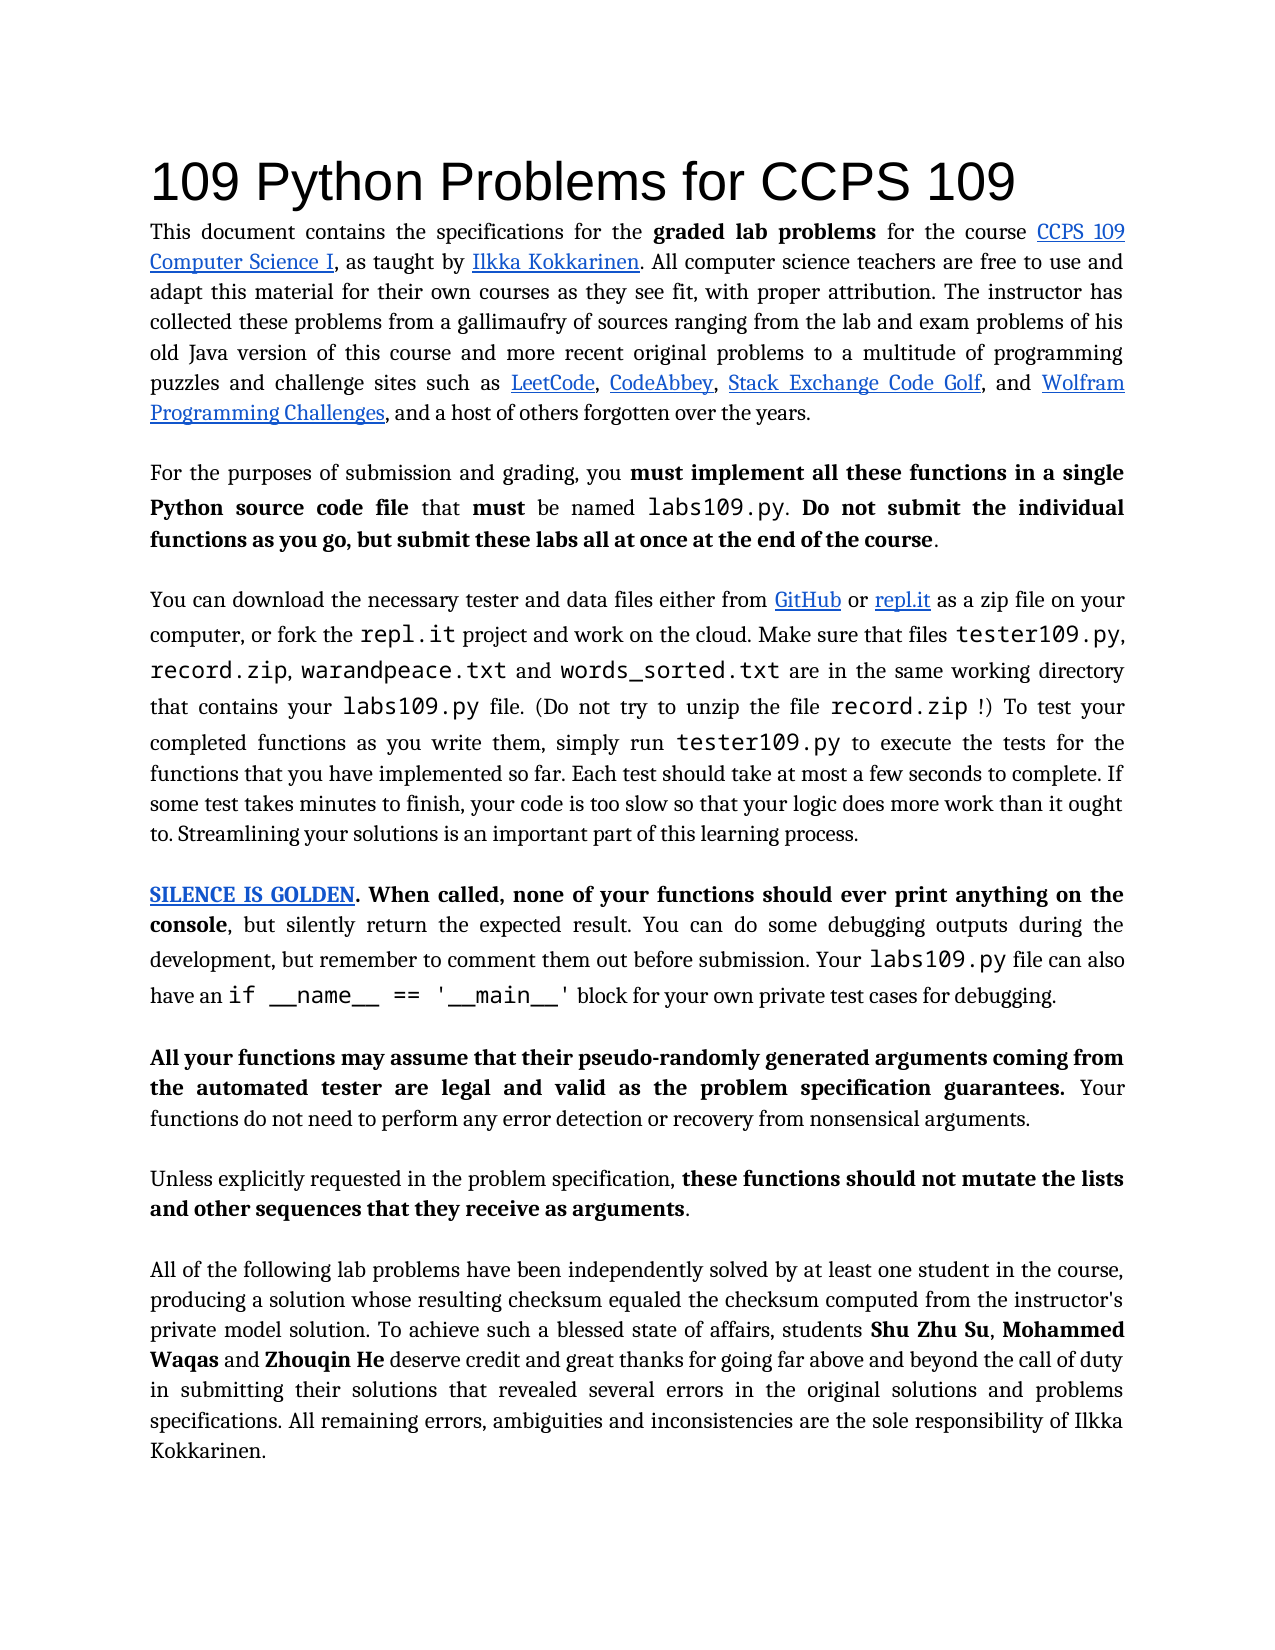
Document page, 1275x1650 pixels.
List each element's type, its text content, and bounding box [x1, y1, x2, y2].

text All your functions may assume that their pseudo-randomly generated arguments coming from the automated tester are legal and valid as the problem specification guarantees. Your functions do not need to perform any error detection or recovery from nonsensical arguments. [150, 1045, 1125, 1132]
text You can download the necessary tester and data files either from GitHub or repl.it as a zip file on your computer, or fork the repl.it project and work on the cloud. Make sure that files tester109.py, record.zip, warandpeace.txt and words_sorted.txt are in the same working directory that contains your labs109.py file. (Do not try to unzip the file record.zip !) To test your completed functions as you write them, simply run tester109.py to execute the tests for the functions that you have implemented so far. Each test should take at most a few seconds to complete. If some test takes minutes to finish, your code is too slow so that your logic does more work than it ought to. Streamlining your solutions is an important part of this learning process. [150, 587, 1125, 847]
title 109 Python Problems for CCPS 109 [150, 150, 1125, 212]
text This document contains the specifications for the graded lab problems for the course CCPS 109 Computer Science I, as taught by Ilkka Kokkarinen. All computer science teachers are free to use and adapt this material for their own courses as they see fit, with proper attribution. The instructor has collected these problems from a gallimaufry of sources ranging from the lab and exam problems of his old Java version of this course and more recent original problems to a multitude of programming puzzles and challenge sites such as LeetCode, CodeAbbey, Stack Exchange Code Golf, and Wolfram Programming Challenges, and a host of others forgotten over the years. [150, 218, 1125, 426]
text For the purposes of submission and grading, you must implement all these functions in a single Python source code file that must be named labs109.py. Do not submit the individual functions as you go, but submit these labs all at once at the end of the course. [150, 460, 1125, 553]
text All of the following lab problems have been independently solved by at least one student in the course, producing a solution whose resulting checksum equaled the checksum computed from the instructor's private model solution. To achieve such a blessed state of affairs, students Shu Zhu Su, Mohammed Waqas and Zhouqin He deserve credit and great thanks for going far above and beyond the call of duty in submitting their solutions that revealed several errors in the original solutions and problems specifications. All remaining errors, ambiguities and inconsistencies are the sole responsibility of Ilkka Kokkarinen. [150, 1256, 1125, 1464]
text SILENCE IS GOLDEN. When called, none of your functions should ever print anything on the console, but silently return the expected result. You can do some debugging outputs during the development, but remember to comment them out before submission. Your labs109.py file can also have an if __name__ == '__main__' block for your own private test cases for debugging. [150, 882, 1125, 1010]
text Unless explicitly requested in the problem specification, these functions should not mutate the lists and other sequences that they receive as arguments. [150, 1166, 1125, 1222]
